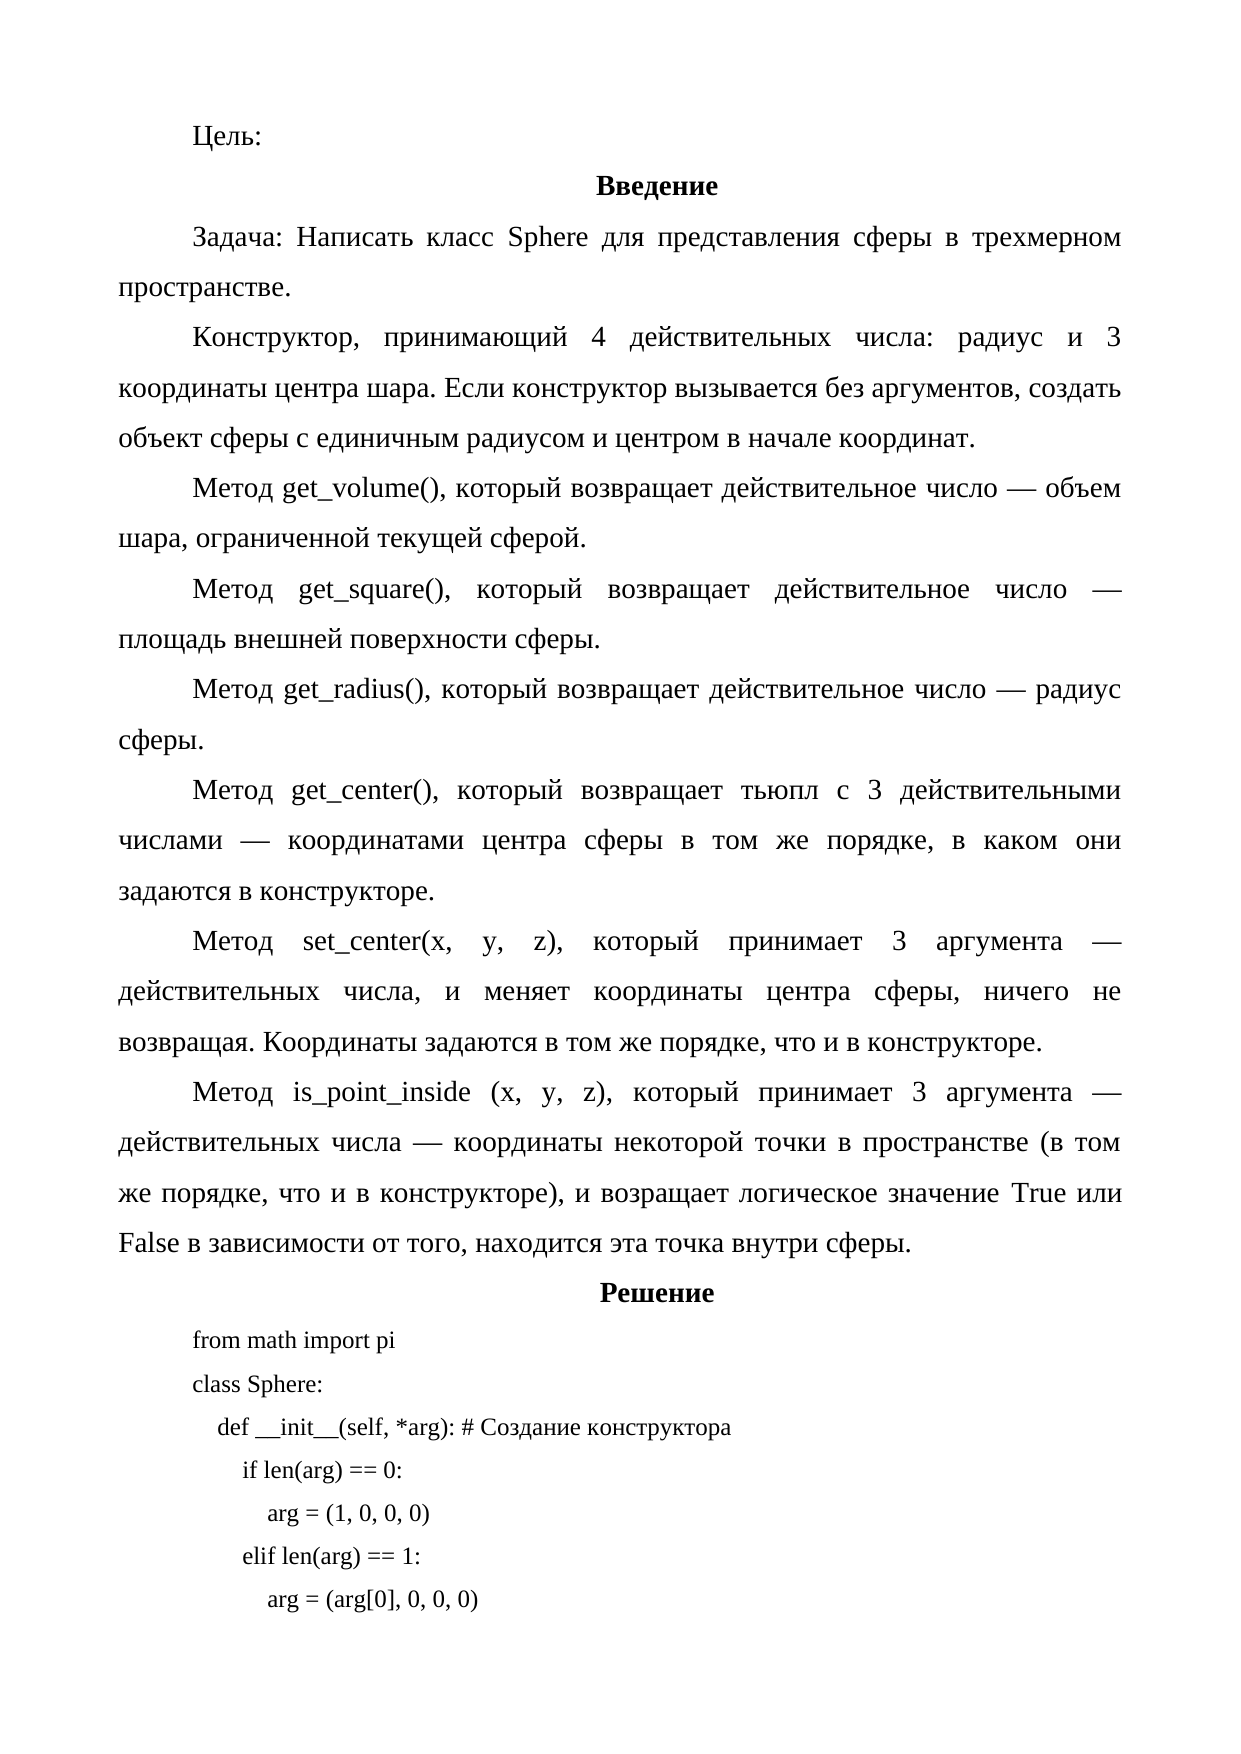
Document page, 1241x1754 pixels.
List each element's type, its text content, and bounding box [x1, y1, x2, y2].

text Метод get_volume(), который возвращает действительное число — объем шара, ограниченной текущей сферой. [118, 470, 1122, 554]
text elif len(arg) == 1: [118, 1541, 1122, 1570]
text def __init__(self, *arg): # Создание конструктора [118, 1412, 1122, 1441]
text arg = (arg[0], 0, 0, 0) [118, 1584, 1122, 1613]
text Метод get_square(), который возвращает действительное число — площадь внешней поверхности сферы. [118, 571, 1122, 655]
text Введение [118, 168, 1122, 202]
text Метод get_center(), который возвращает тьюпл с 3 действительными числами — координатами центра сферы в том же порядке, в каком они задаются в конструкторе. [118, 772, 1122, 906]
text Задача: Написать класс Sphere для представления сферы в трехмерном пространстве. [118, 219, 1122, 303]
text Цель: [118, 118, 1122, 152]
text arg = (1, 0, 0, 0) [118, 1498, 1122, 1527]
text Метод get_radius(), который возвращает действительное число — радиус сферы. [118, 672, 1122, 755]
text Решение [118, 1275, 1122, 1309]
text Метод set_center(x, y, z), который принимает 3 аргумента — действительных числа, и меняет координаты центра сферы, ничего не возвращая. Координаты задаются в том же порядке, что и в конструкторе. [118, 923, 1122, 1057]
text class Sphere: [118, 1369, 1122, 1397]
text from math import pi [118, 1326, 1122, 1354]
text if len(arg) == 0: [118, 1455, 1122, 1484]
text Метод is_point_inside (x, y, z), который принимает 3 аргумента — действительных числа — координаты некоторой точки в пространстве (в том же порядке, что и в конструкторе), и возращает логическое значение True или False в зависимости от того, находится эта точка внутри сферы. [118, 1074, 1122, 1258]
text Конструктор, принимающий 4 действительных числа: радиус и 3 координаты центра шара. Если конструктор вызывается без аргументов, создать объект сферы с единичным радиусом и центром в начале координат. [118, 319, 1122, 453]
